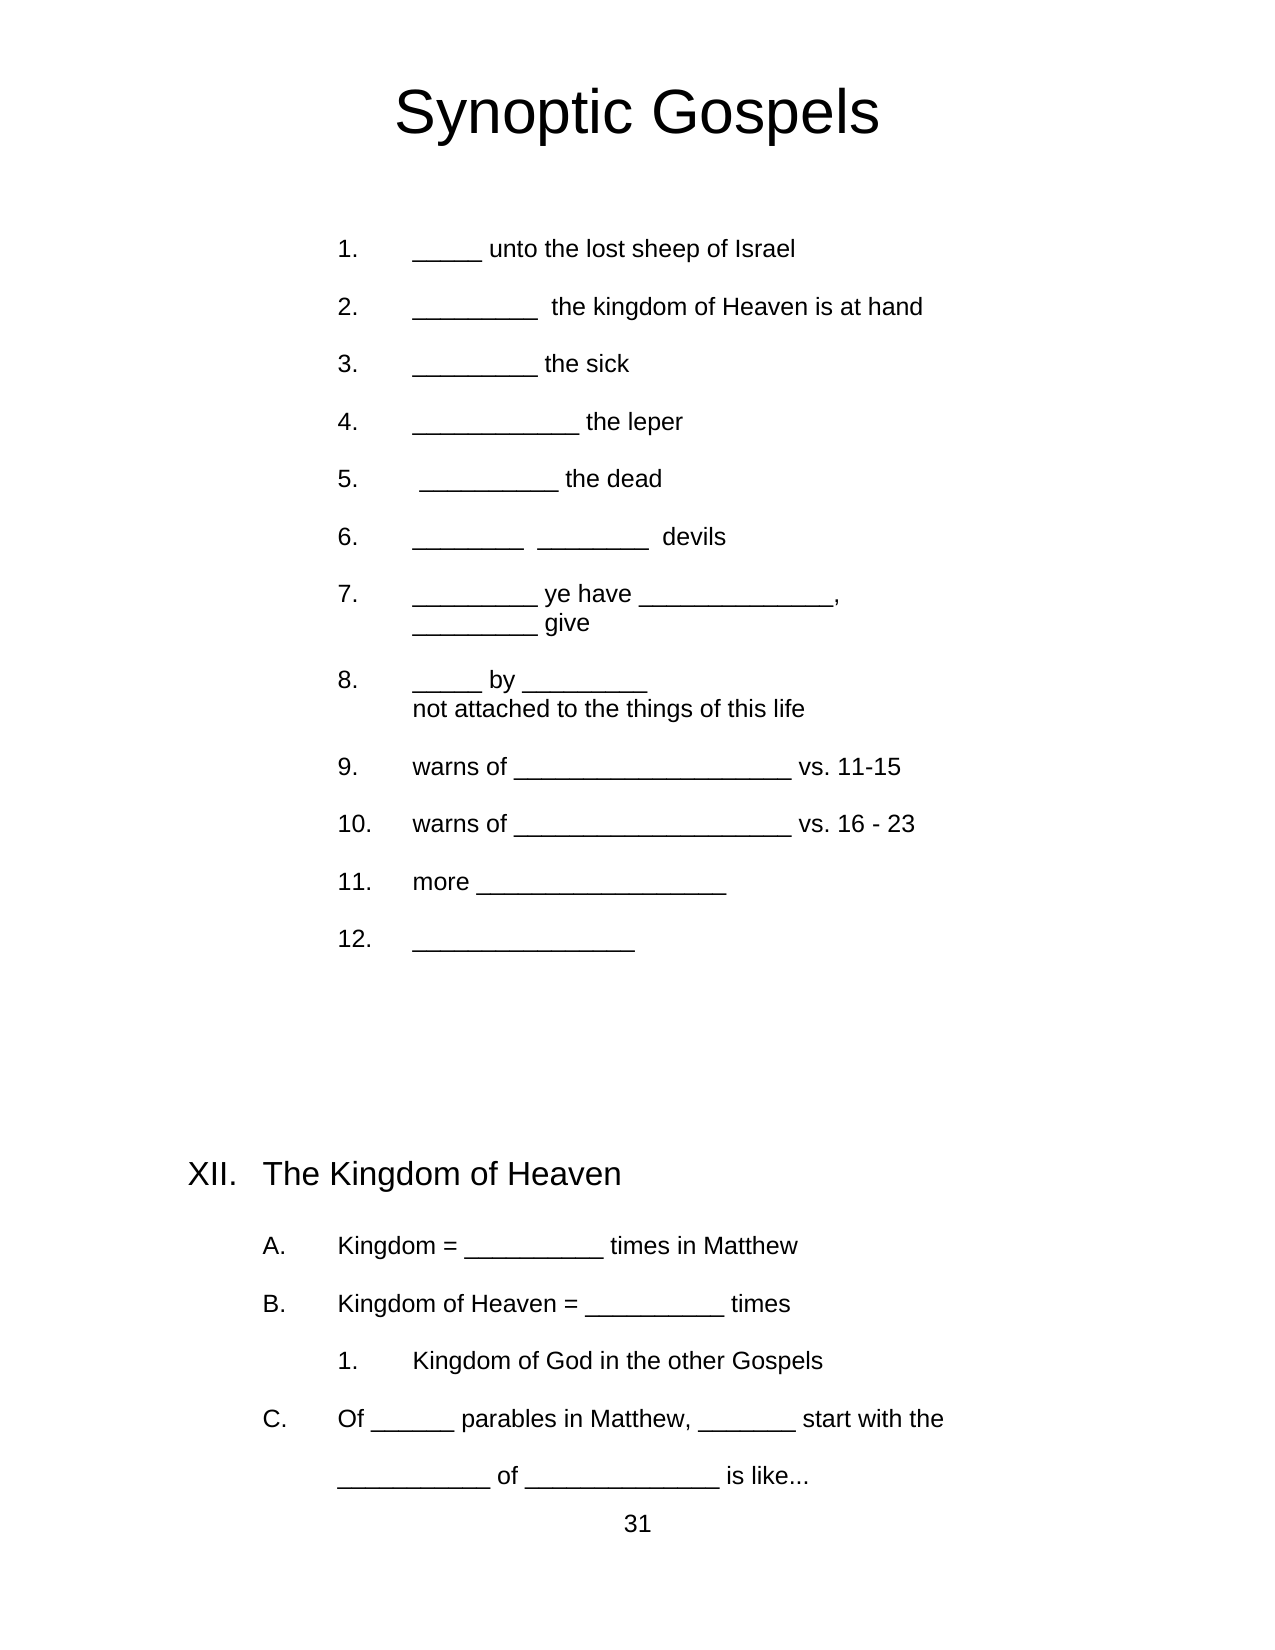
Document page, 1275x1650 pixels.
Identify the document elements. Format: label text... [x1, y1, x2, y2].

text 7. _________ ye have ______________, [187, 579, 1087, 608]
text 8. _____ by _________ [187, 666, 1087, 694]
text XII. The Kingdom of Heaven [187, 1154, 1087, 1193]
text 10. warns of ____________________ vs. 16 - 23 [187, 809, 1087, 838]
text C. Of ______ parables in Matthew, _______ start with the [187, 1404, 1087, 1432]
text B. Kingdom of Heaven = __________ times [187, 1289, 1087, 1317]
text 1. _____ unto the lost sheep of Israel [187, 234, 1087, 263]
text ___________ of ______________ is like... [187, 1461, 1087, 1490]
text _________ give [187, 608, 1087, 637]
text 6. ________ ________ devils [187, 522, 1087, 551]
text 12. ________________ [187, 924, 1087, 953]
text 5. __________ the dead [187, 464, 1087, 493]
text 3. _________ the sick [187, 349, 1087, 378]
text 4. ____________ the leper [187, 407, 1087, 436]
text not attached to the things of this life [187, 694, 1087, 723]
text A. Kingdom = __________ times in Matthew [187, 1231, 1087, 1260]
text 9. warns of ____________________ vs. 11-15 [187, 752, 1087, 781]
text 2. _________ the kingdom of Heaven is at hand [187, 292, 1087, 321]
text 11. more __________________ [187, 867, 1087, 896]
text 1. Kingdom of God in the other Gospels [187, 1346, 1087, 1375]
